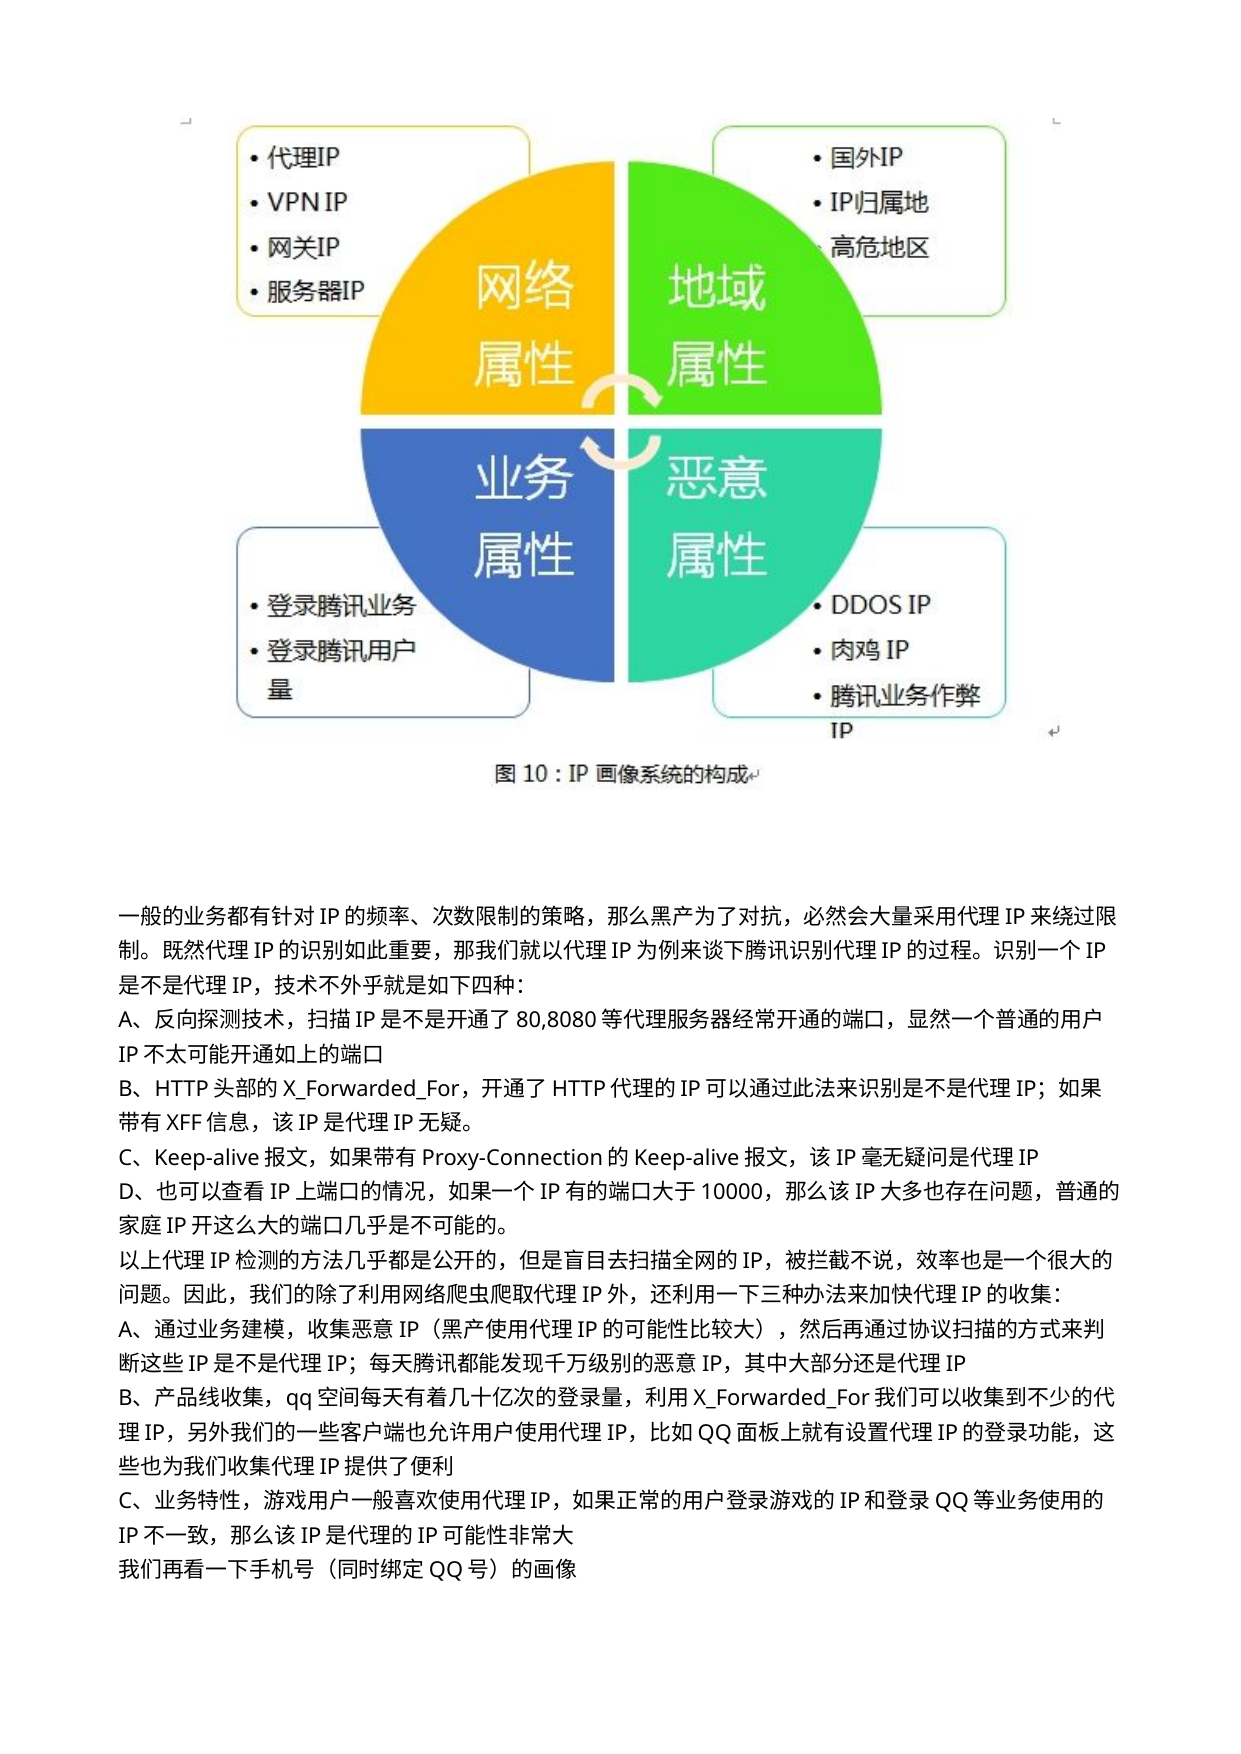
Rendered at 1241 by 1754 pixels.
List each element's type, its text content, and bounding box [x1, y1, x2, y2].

text A、通过业务建模，收集恶意IP（黑产使用代理IP的可能性比较大），然后再通过协议扫描的方式来判断这些IP是不是代理IP；每天腾讯都能发现千万级别的恶意IP，其中大部分还是代理IP [118, 1309, 1122, 1378]
text B、产品线收集，qq空间每天有着几十亿次的登录量，利用X_Forwarded_For我们可以收集到不少的代理IP，另外我们的一些客户端也允许用户使用代理IP，比如QQ面板上就有设置代理IP的登录功能，这些也为我们收集代理IP提供了便利 [118, 1378, 1122, 1481]
text D、也可以查看IP上端口的情况，如果一个IP有的端口大于10000，那么该IP大多也存在问题，普通的家庭IP开这么大的端口几乎是不可能的。 [118, 1171, 1122, 1240]
text C、业务特性，游戏用户一般喜欢使用代理IP，如果正常的用户登录游戏的IP和登录QQ等业务使用的IP不一致，那么该IP是代理的IP可能性非常大 [118, 1481, 1122, 1549]
text A、反向探测技术，扫描IP是不是开通了80,8080等代理服务器经常开通的端口，显然一个普通的用户IP不太可能开通如上的端口 [118, 999, 1122, 1068]
picture [179, 118, 1061, 810]
text C、Keep-alive报文，如果带有Proxy-Connection的Keep-alive报文，该IP毫无疑问是代理IP [118, 1137, 1122, 1171]
text B、HTTP头部的X_Forwarded_For，开通了HTTP代理的IP可以通过此法来识别是不是代理IP；如果带有XFF信息，该IP是代理IP无疑。 [118, 1068, 1122, 1137]
text 以上代理IP检测的方法几乎都是公开的，但是盲目去扫描全网的IP，被拦截不说，效率也是一个很大的问题。因此，我们的除了利用网络爬虫爬取代理IP外，还利用一下三种办法来加快代理IP的收集： [118, 1240, 1122, 1309]
text 我们再看一下手机号（同时绑定QQ号）的画像 [118, 1549, 1122, 1584]
text 一般的业务都有针对IP的频率、次数限制的策略，那么黑产为了对抗，必然会大量采用代理IP来绕过限制。既然代理IP的识别如此重要，那我们就以代理IP为例来谈下腾讯识别代理IP的过程。识别一个IP是不是代理IP，技术不外乎就是如下四种： [118, 896, 1122, 999]
